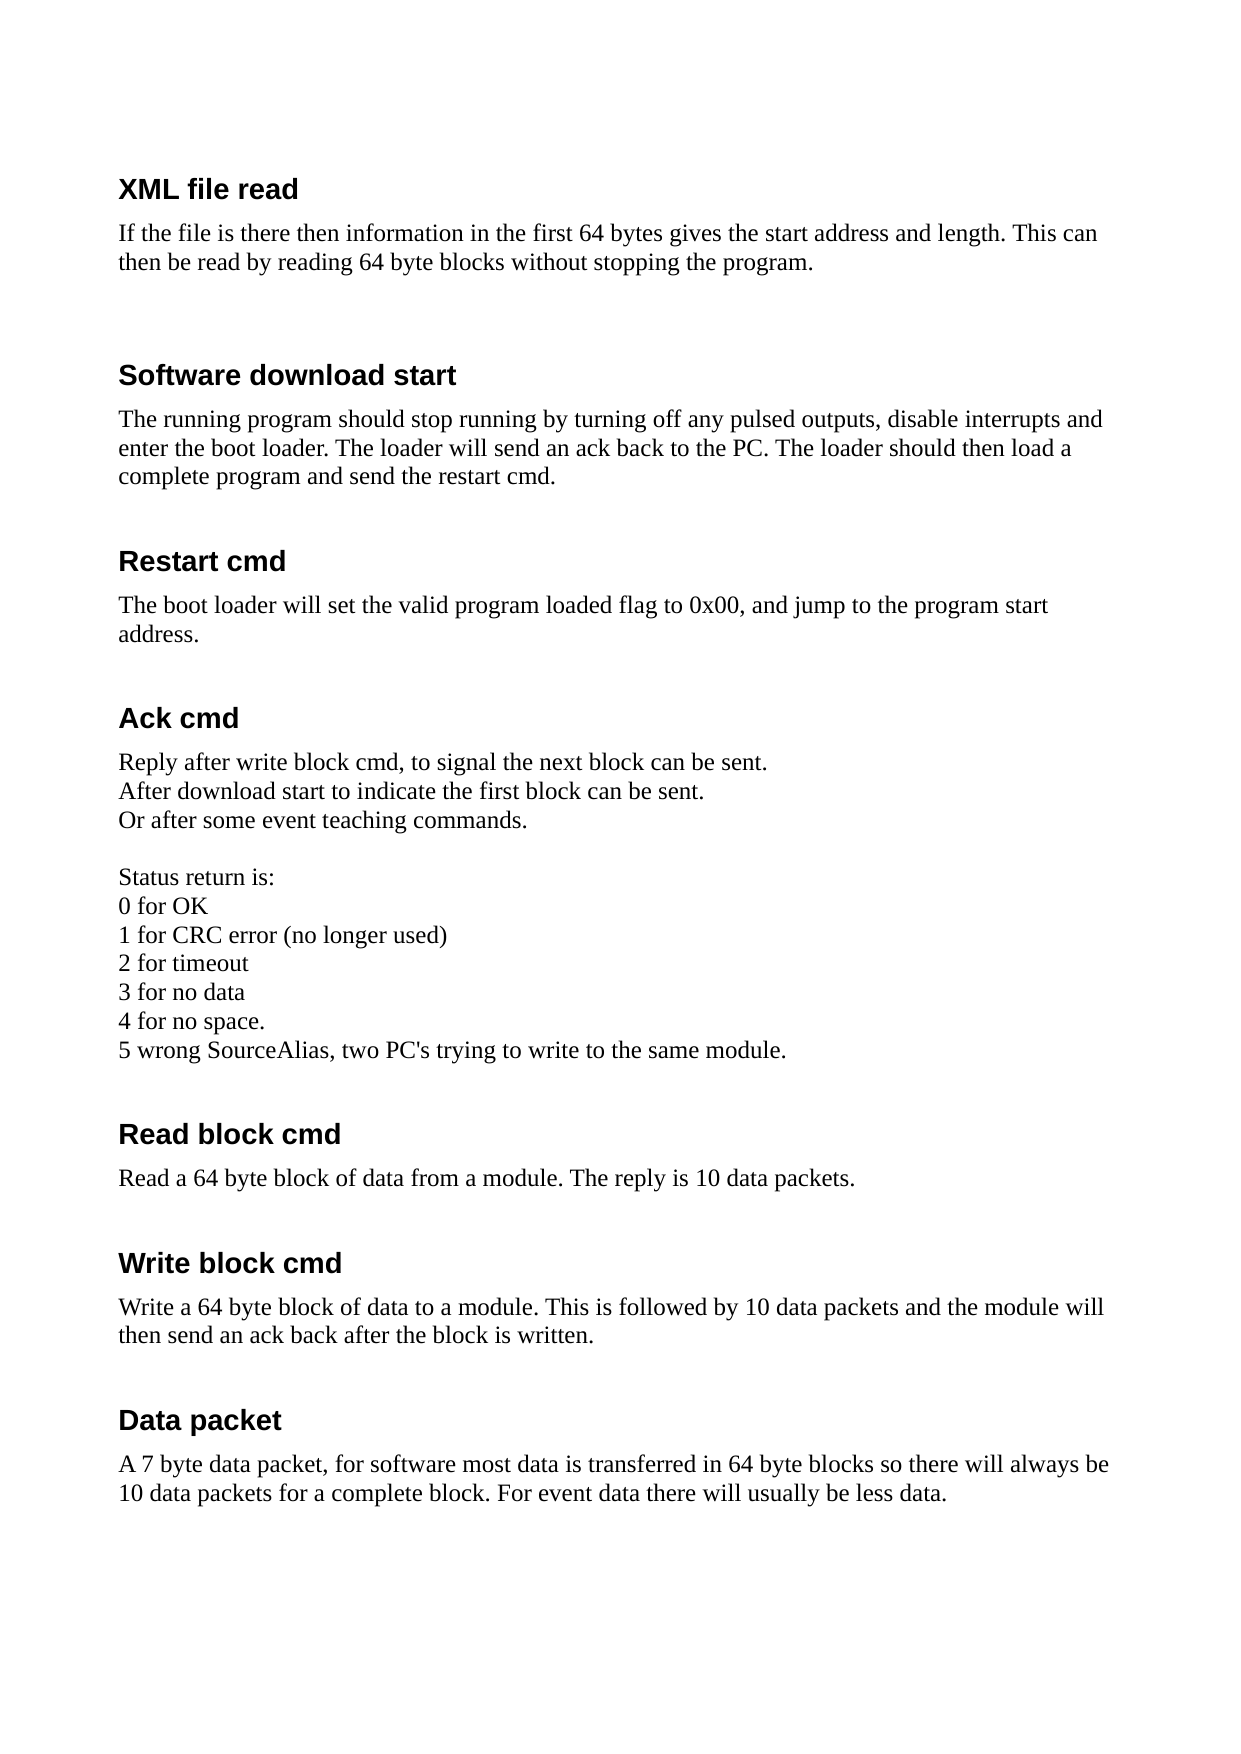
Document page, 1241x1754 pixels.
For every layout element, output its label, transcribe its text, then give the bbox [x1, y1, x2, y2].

text If the file is there then information in the first 64 bytes gives the start address and length. This can then be read by reading 64 byte blocks without stopping the program. [118, 218, 1122, 275]
text 4 for no space. [118, 1006, 1122, 1035]
text After download start to indicate the first block can be sent. [118, 776, 1122, 805]
subtitle Software download start [118, 358, 1122, 391]
subtitle Write block cmd [118, 1246, 1122, 1279]
subtitle Data packet [118, 1403, 1122, 1437]
text 5 wrong SourceAlias, two PC's trying to write to the same module. [118, 1035, 1122, 1063]
text Reply after write block cmd, to signal the next block can be sent. [118, 747, 1122, 776]
text 2 for timeout [118, 948, 1122, 977]
subtitle Read block cmd [118, 1117, 1122, 1151]
text A 7 byte data packet, for software most data is transferred in 64 byte blocks so there will always be 10 data packets for a complete block. For event data there will usually be less data. [118, 1449, 1122, 1507]
text 0 for OK [118, 891, 1122, 920]
subtitle Ack cmd [118, 701, 1122, 735]
text The boot loader will set the valid program loaded flag to 0x00, and jump to the program start address. [118, 590, 1122, 647]
text Or after some event teaching commands. [118, 805, 1122, 833]
text Status return is: [118, 862, 1122, 891]
subtitle Restart cmd [118, 544, 1122, 577]
subtitle XML file read [118, 172, 1122, 205]
text The running program should stop running by turning off any pulsed outputs, disable interrupts and enter the boot loader. The loader will send an ack back to the PC. The loader should then load a complete program and send the restart cmd. [118, 404, 1122, 490]
text 3 for no data [118, 977, 1122, 1006]
text Read a 64 byte block of data from a module. The reply is 10 data packets. [118, 1163, 1122, 1192]
text Write a 64 byte block of data to a module. This is followed by 10 data packets and the module will then send an ack back after the block is written. [118, 1292, 1122, 1349]
text 1 for CRC error (no longer used) [118, 920, 1122, 948]
